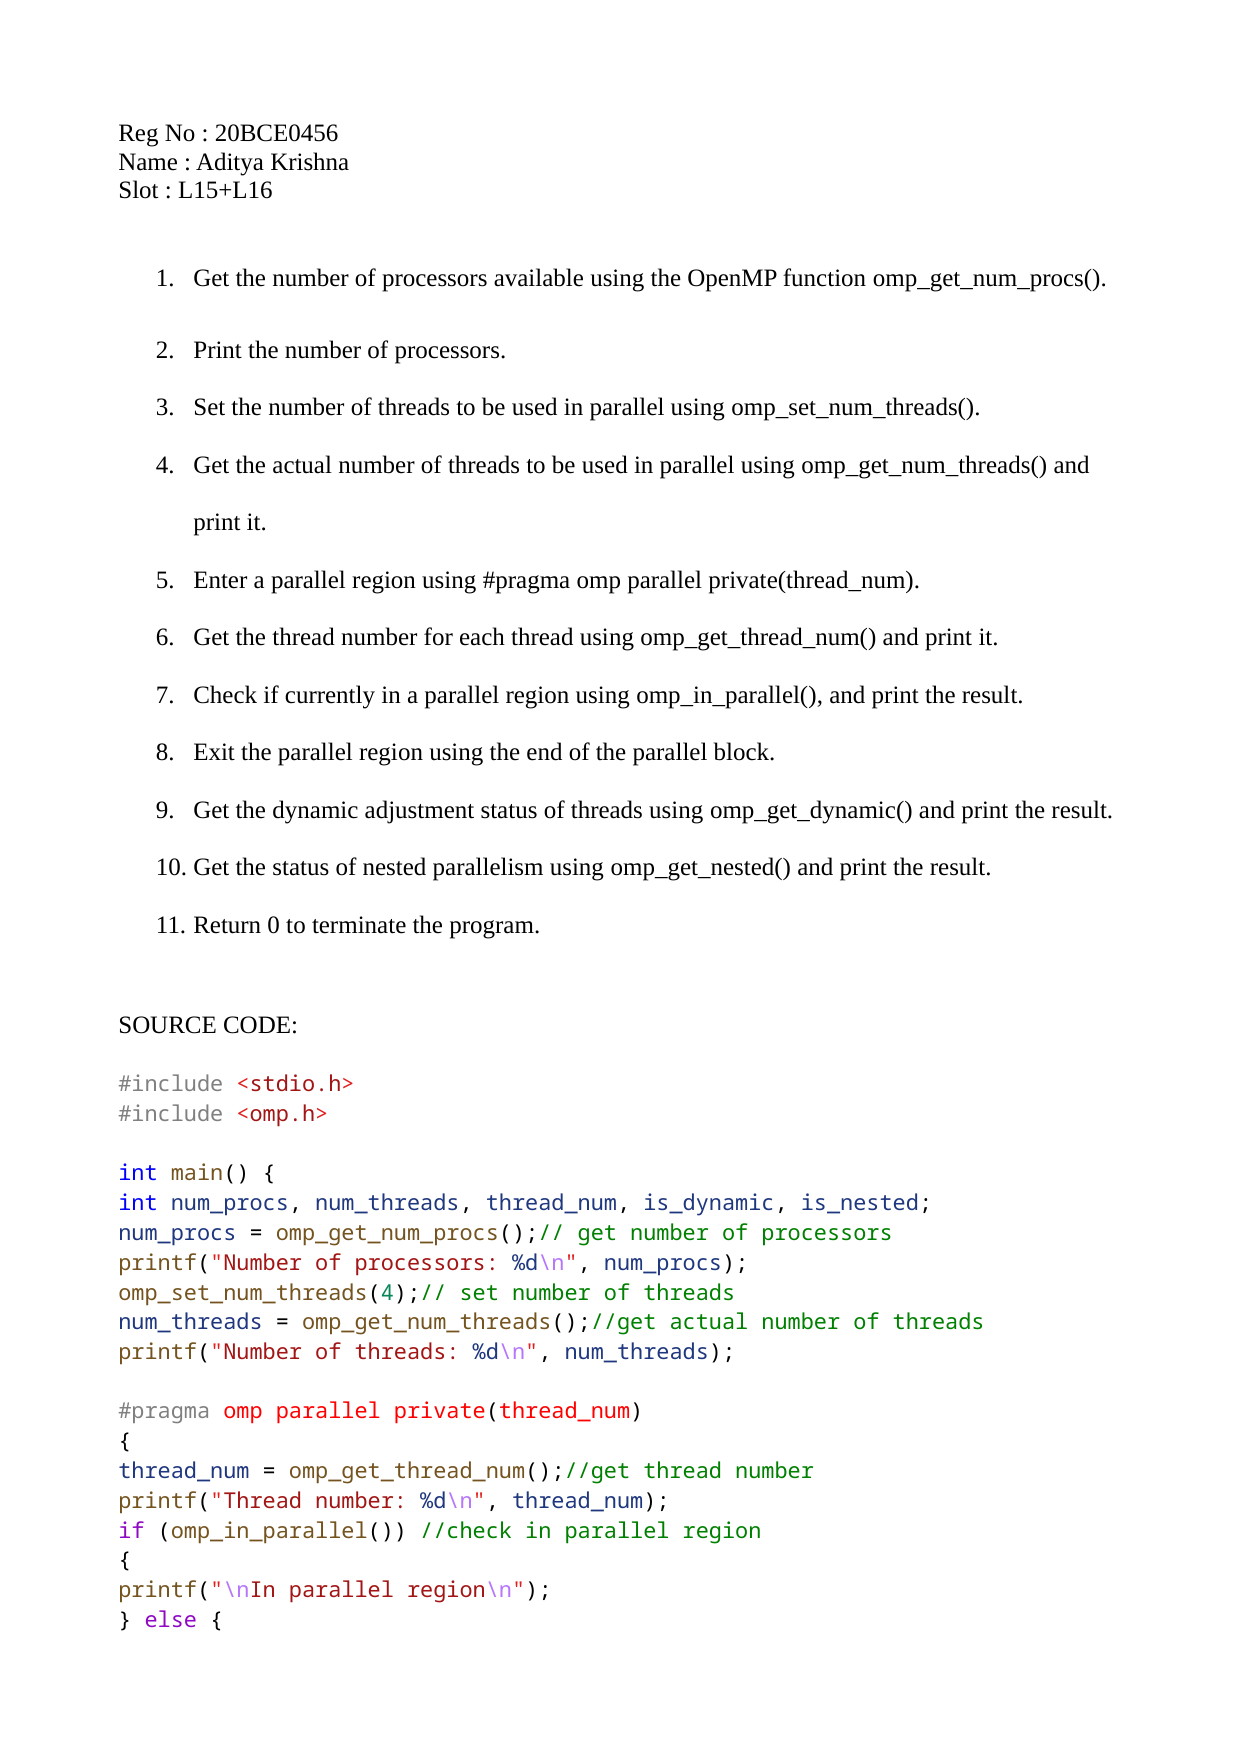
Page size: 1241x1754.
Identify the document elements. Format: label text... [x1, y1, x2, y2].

text printf("Thread number: %d\n", thread_num); [118, 1485, 1122, 1515]
list Get the dynamic adjustment status of threads using omp_get_dynamic() and print the result. [156, 795, 1122, 823]
text #pragma omp parallel private(thread_num) [118, 1396, 1122, 1425]
text #include <omp.h> [118, 1098, 1122, 1128]
text SOURCE CODE: [118, 1011, 1122, 1039]
list Enter a parallel region using #pragma omp parallel private(thread_num). [156, 565, 1122, 593]
list Exit the parallel region using the end of the parallel block. [156, 737, 1122, 766]
text if (omp_in_parallel()) //check in parallel region [118, 1515, 1122, 1544]
text #include <stdio.h> [118, 1068, 1122, 1098]
text int num_procs, num_threads, thread_num, is_dynamic, is_nested; [118, 1187, 1122, 1217]
list Print the number of processors. [156, 335, 1122, 363]
list Return 0 to terminate the program. [156, 910, 1122, 938]
text thread_num = omp_get_thread_num();//get thread number [118, 1455, 1122, 1485]
text num_procs = omp_get_num_procs();// get number of processors [118, 1217, 1122, 1247]
text { [118, 1544, 1122, 1574]
list Get the thread number for each thread using omp_get_thread_num() and print it. [156, 622, 1122, 651]
text printf("Number of threads: %d\n", num_threads); [118, 1336, 1122, 1366]
text printf("Number of processors: %d\n", num_procs); [118, 1247, 1122, 1276]
text } else { [118, 1604, 1122, 1634]
text num_threads = omp_get_num_threads();//get actual number of threads [118, 1306, 1122, 1336]
text int main() { [118, 1157, 1122, 1187]
list Set the number of threads to be used in parallel using omp_set_num_threads(). [156, 392, 1122, 421]
list Check if currently in a parallel region using omp_in_parallel(), and print the result. [156, 680, 1122, 708]
list Get the number of processors available using the OpenMP function omp_get_num_procs(). [156, 263, 1122, 291]
text printf("\nIn parallel region\n"); [118, 1574, 1122, 1604]
text omp_set_num_threads(4);// set number of threads [118, 1276, 1122, 1306]
text { [118, 1425, 1122, 1455]
list Get the actual number of threads to be used in parallel using omp_get_num_threads() and print it. [156, 450, 1122, 536]
list Get the status of nested parallelism using omp_get_nested() and print the result. [156, 852, 1122, 881]
